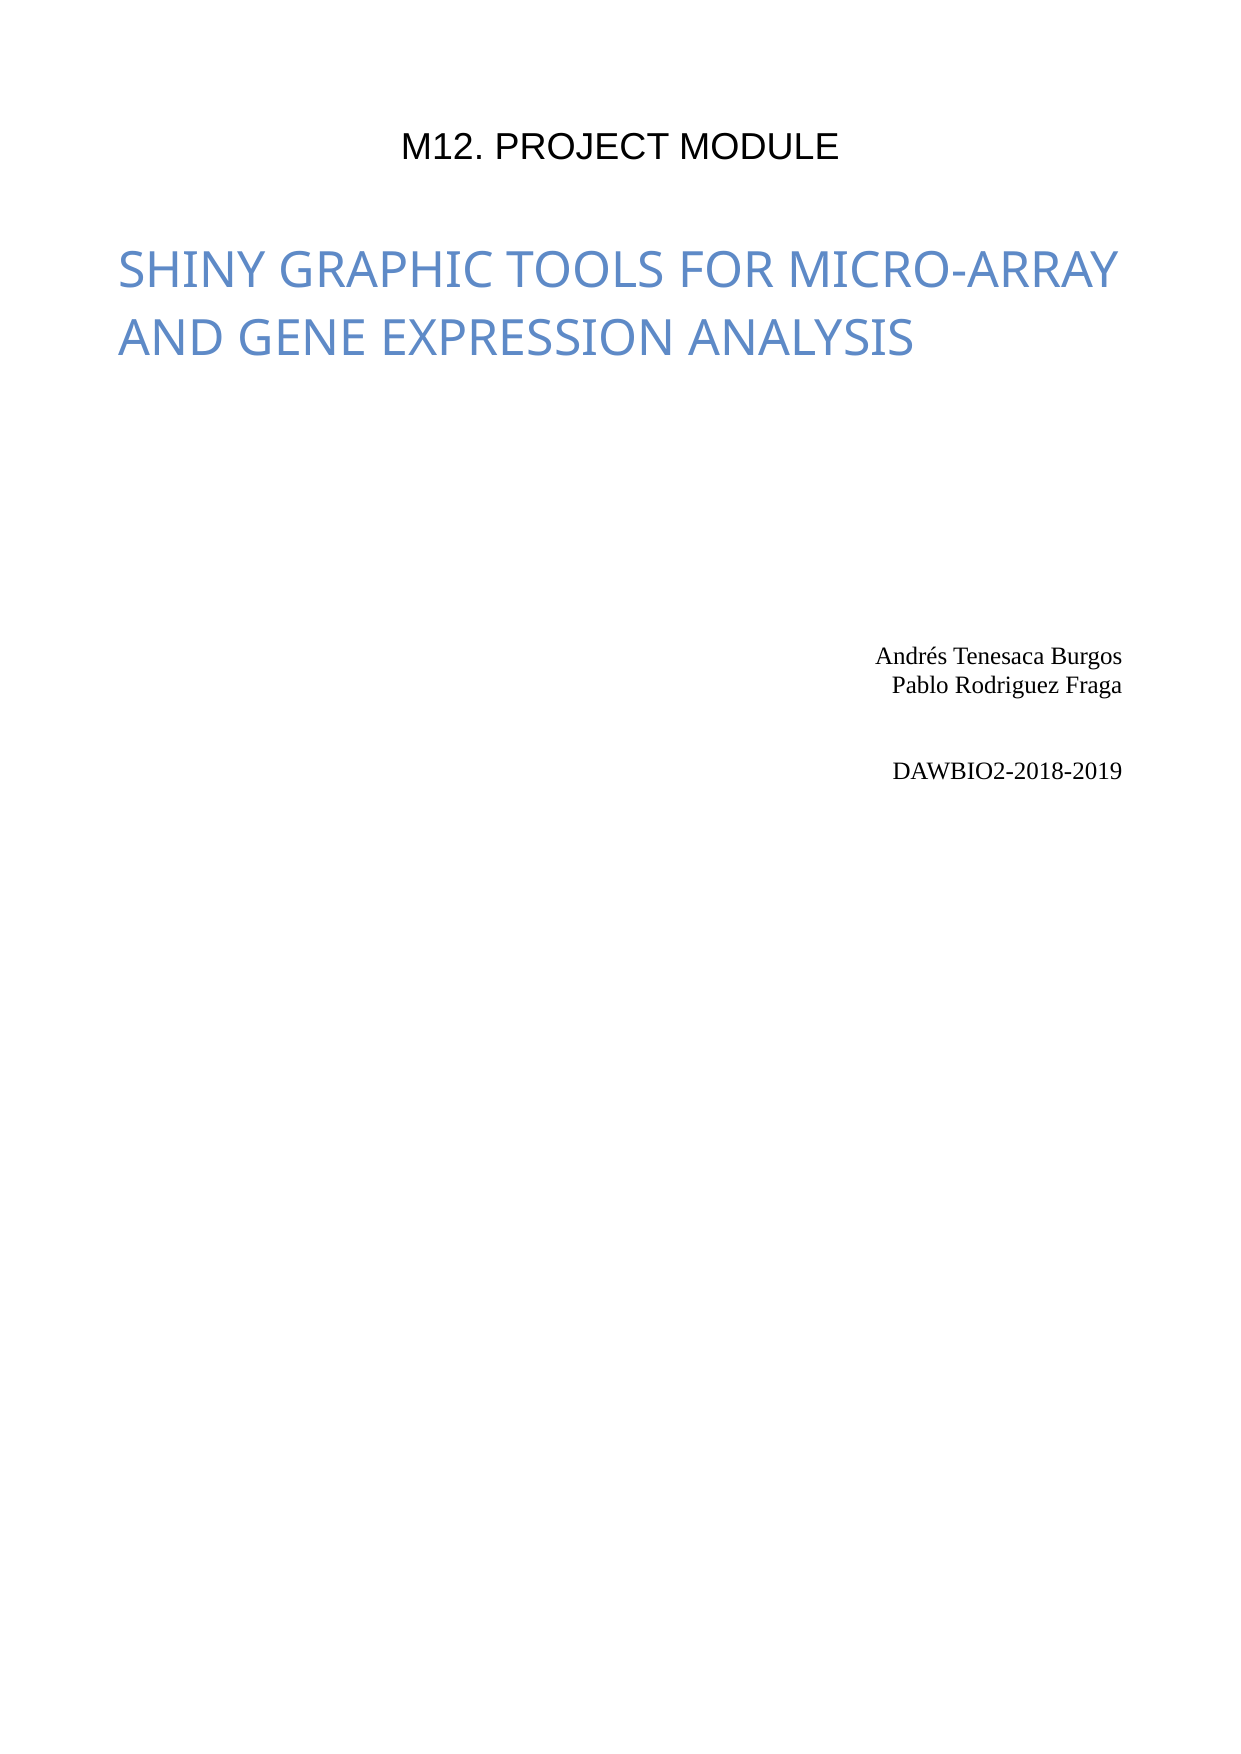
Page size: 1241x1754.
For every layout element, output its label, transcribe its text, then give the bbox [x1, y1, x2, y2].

subtitle M12. PROJECT MODULE [118, 124, 1122, 167]
subtitle SHINY GRAPHIC TOOLS FOR MICRO-ARRAY AND GENE EXPRESSION ANALYSIS [118, 234, 1122, 370]
text DAWBIO2-2018-2019 [118, 756, 1122, 785]
text Pablo Rodriguez Fraga [118, 670, 1122, 699]
text Andrés Tenesaca Burgos [118, 641, 1122, 670]
